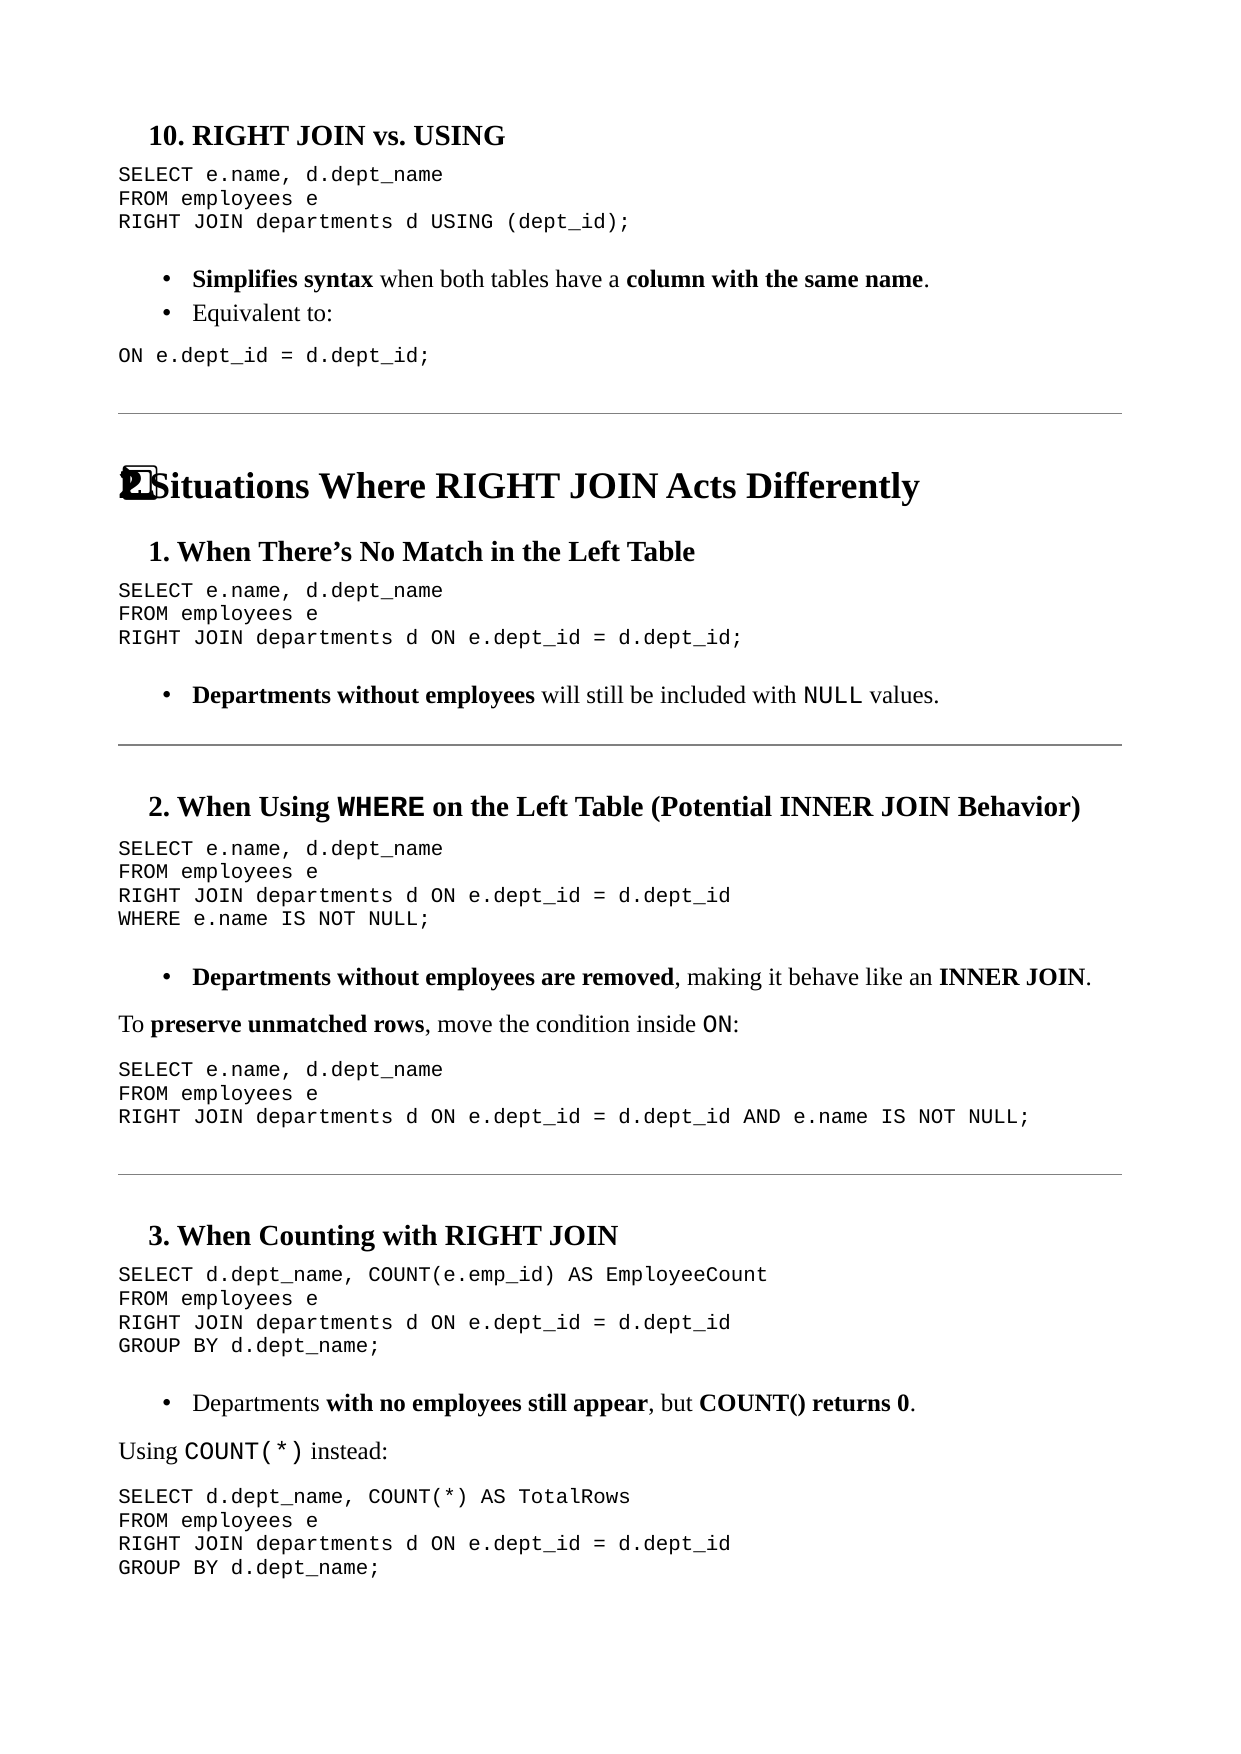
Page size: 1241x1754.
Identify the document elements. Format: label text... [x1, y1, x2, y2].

list Equivalent to: [162, 298, 1122, 326]
text FROM employees e [118, 603, 1122, 627]
text SELECT e.name, d.dept_name [118, 1059, 1122, 1083]
text GROUP BY d.dept_name; [118, 1557, 1122, 1581]
list Simplifies syntax when both tables have a column with the same name. [162, 264, 1122, 293]
text WHERE e.name IS NOT NULL; [118, 908, 1122, 932]
list Departments without employees are removed, making it behave like an INNER JOIN. [162, 962, 1122, 990]
text FROM employees e [118, 188, 1122, 211]
list Departments without employees will still be included with NULL values. [162, 680, 1122, 711]
text ON e.dept_id = d.dept_id; [118, 345, 1122, 369]
text FROM employees e [118, 861, 1122, 885]
text SELECT d.dept_name, COUNT(e.emp_id) AS EmployeeCount [118, 1264, 1122, 1288]
text RIGHT JOIN departments d ON e.dept_id = d.dept_id [118, 1533, 1122, 1557]
subtitle ✅ 2. When Using WHERE on the Left Table (Potential INNER JOIN Behavior) [118, 789, 1122, 825]
text RIGHT JOIN departments d USING (dept_id); [118, 211, 1122, 235]
text SELECT e.name, d.dept_name [118, 837, 1122, 861]
subtitle 2️⃣ Situations Where RIGHT JOIN Acts Differently [118, 463, 1122, 507]
text FROM employees e [118, 1510, 1122, 1533]
subtitle ✅ 10. RIGHT JOIN vs. USING [118, 118, 1122, 152]
text SELECT d.dept_name, COUNT(*) AS TotalRows [118, 1486, 1122, 1510]
text Using COUNT(*) instead: [118, 1436, 1122, 1467]
text RIGHT JOIN departments d ON e.dept_id = d.dept_id [118, 1312, 1122, 1335]
text To preserve unmatched rows, move the condition inside ON: [118, 1009, 1122, 1040]
text SELECT e.name, d.dept_name [118, 580, 1122, 603]
subtitle ✅ 3. When Counting with RIGHT JOIN [118, 1218, 1122, 1252]
text SELECT e.name, d.dept_name [118, 164, 1122, 188]
text RIGHT JOIN departments d ON e.dept_id = d.dept_id; [118, 627, 1122, 651]
text GROUP BY d.dept_name; [118, 1335, 1122, 1359]
subtitle ✅ 1. When There’s No Match in the Left Table [118, 534, 1122, 567]
list Departments with no employees still appear, but COUNT() returns 0. [162, 1388, 1122, 1417]
text RIGHT JOIN departments d ON e.dept_id = d.dept_id AND e.name IS NOT NULL; [118, 1106, 1122, 1130]
text FROM employees e [118, 1288, 1122, 1312]
text FROM employees e [118, 1083, 1122, 1106]
text RIGHT JOIN departments d ON e.dept_id = d.dept_id [118, 885, 1122, 908]
